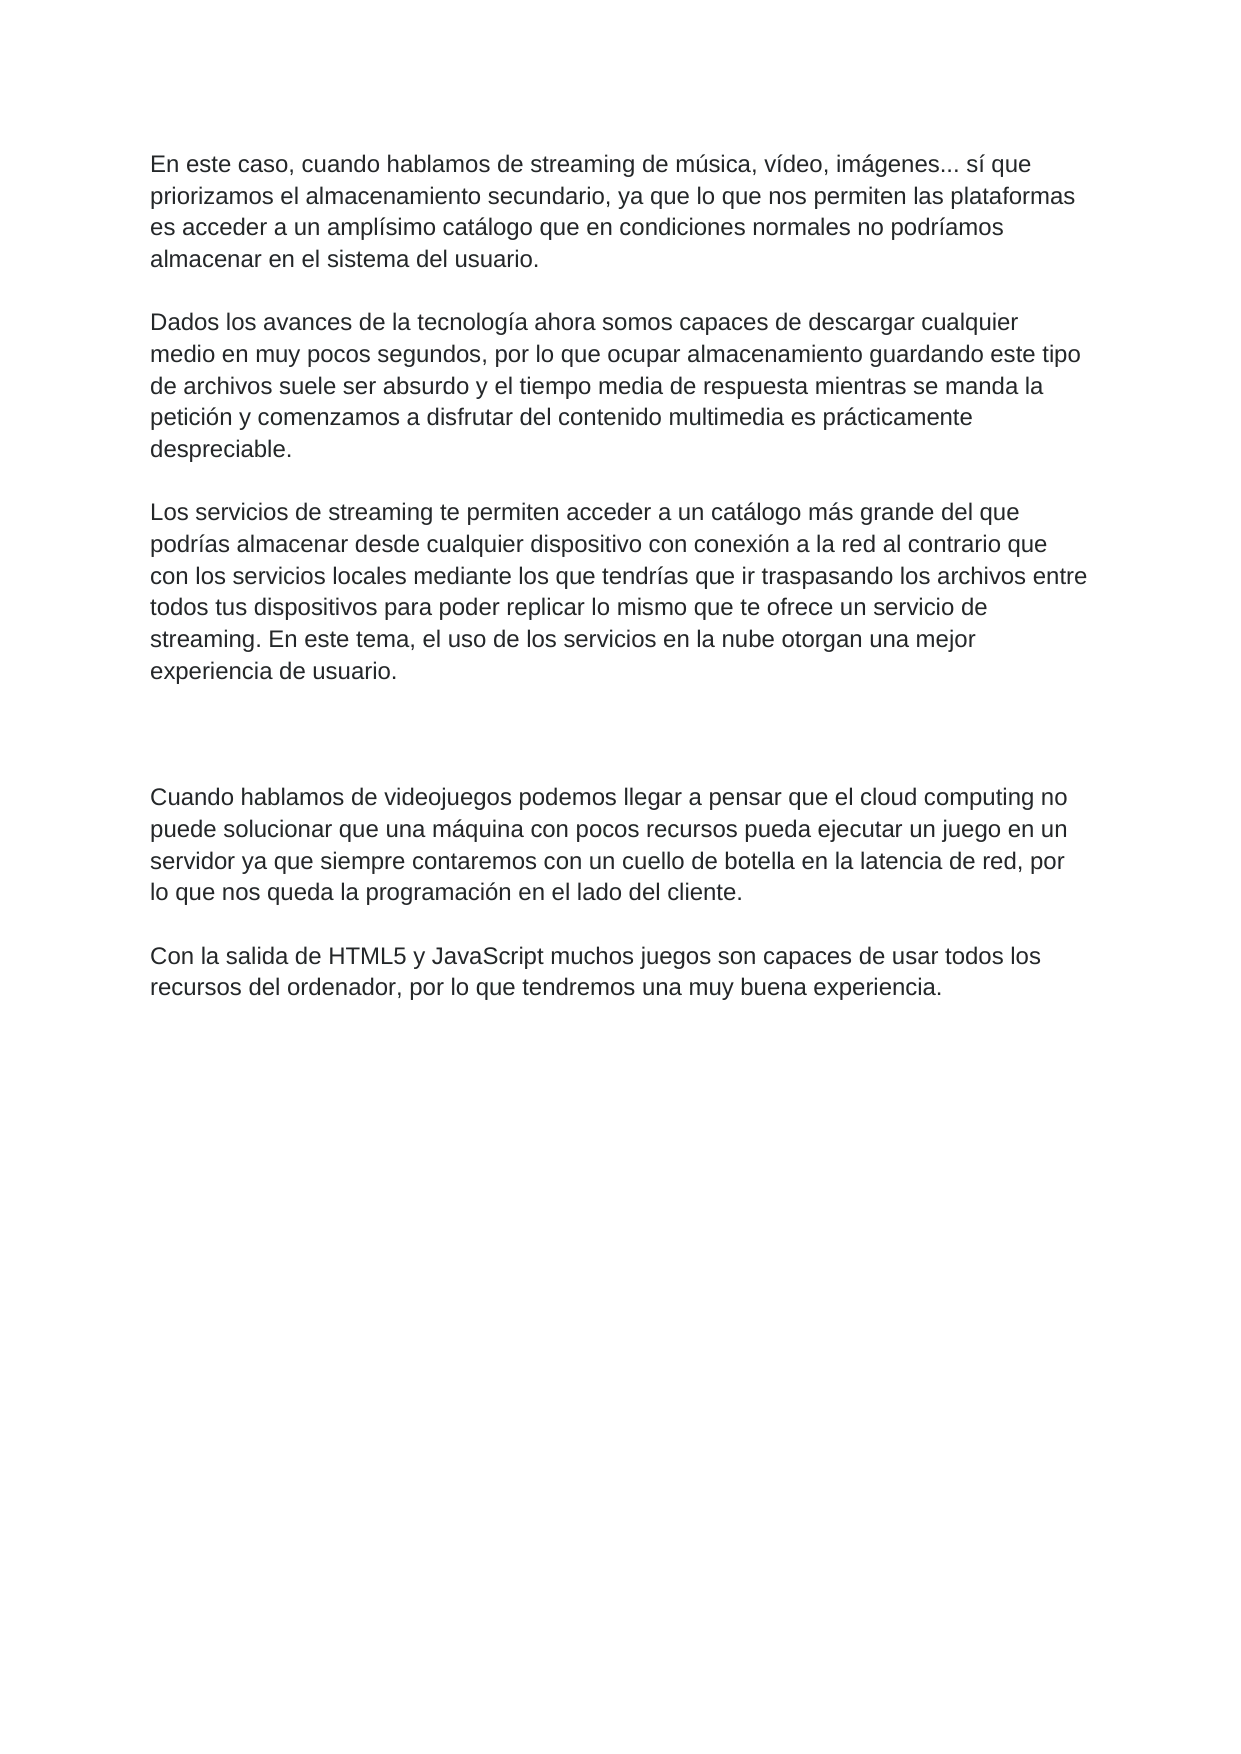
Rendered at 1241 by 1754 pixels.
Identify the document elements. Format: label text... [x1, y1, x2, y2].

text Dados los avances de la tecnología ahora somos capaces de descargar cualquier medio en muy pocos segundos, por lo que ocupar almacenamiento guardando este tipo de archivos suele ser absurdo y el tiempo media de respuesta mientras se manda la petición y comenzamos a disfrutar del contenido multimedia es prácticamente despreciable. [150, 308, 1090, 463]
text En este caso, cuando hablamos de streaming de música, vídeo, imágenes... sí que priorizamos el almacenamiento secundario, ya que lo que nos permiten las plataformas es acceder a un amplísimo catálogo que en condiciones normales no podríamos almacenar en el sistema del usuario. [150, 150, 1090, 273]
text Cuando hablamos de videojuegos podemos llegar a pensar que el cloud computing no puede solucionar que una máquina con pocos recursos pueda ejecutar un juego en un servidor ya que siempre contaremos con un cuello de botella en la latencia de red, por lo que nos queda la programación en el lado del cliente. [150, 783, 1090, 906]
text Los servicios de streaming te permiten acceder a un catálogo más grande del que podrías almacenar desde cualquier dispositivo con conexión a la red al contrario que con los servicios locales mediante los que tendrías que ir traspasando los archivos entre todos tus dispositivos para poder replicar lo mismo que te ofrece un servicio de streaming. En este tema, el uso de los servicios en la nube otorgan una mejor experiencia de usuario. [150, 498, 1090, 684]
text Con la salida de HTML5 y JavaScript muchos juegos son capaces de usar todos los recursos del ordenador, por lo que tendremos una muy buena experiencia. [150, 942, 1090, 1001]
